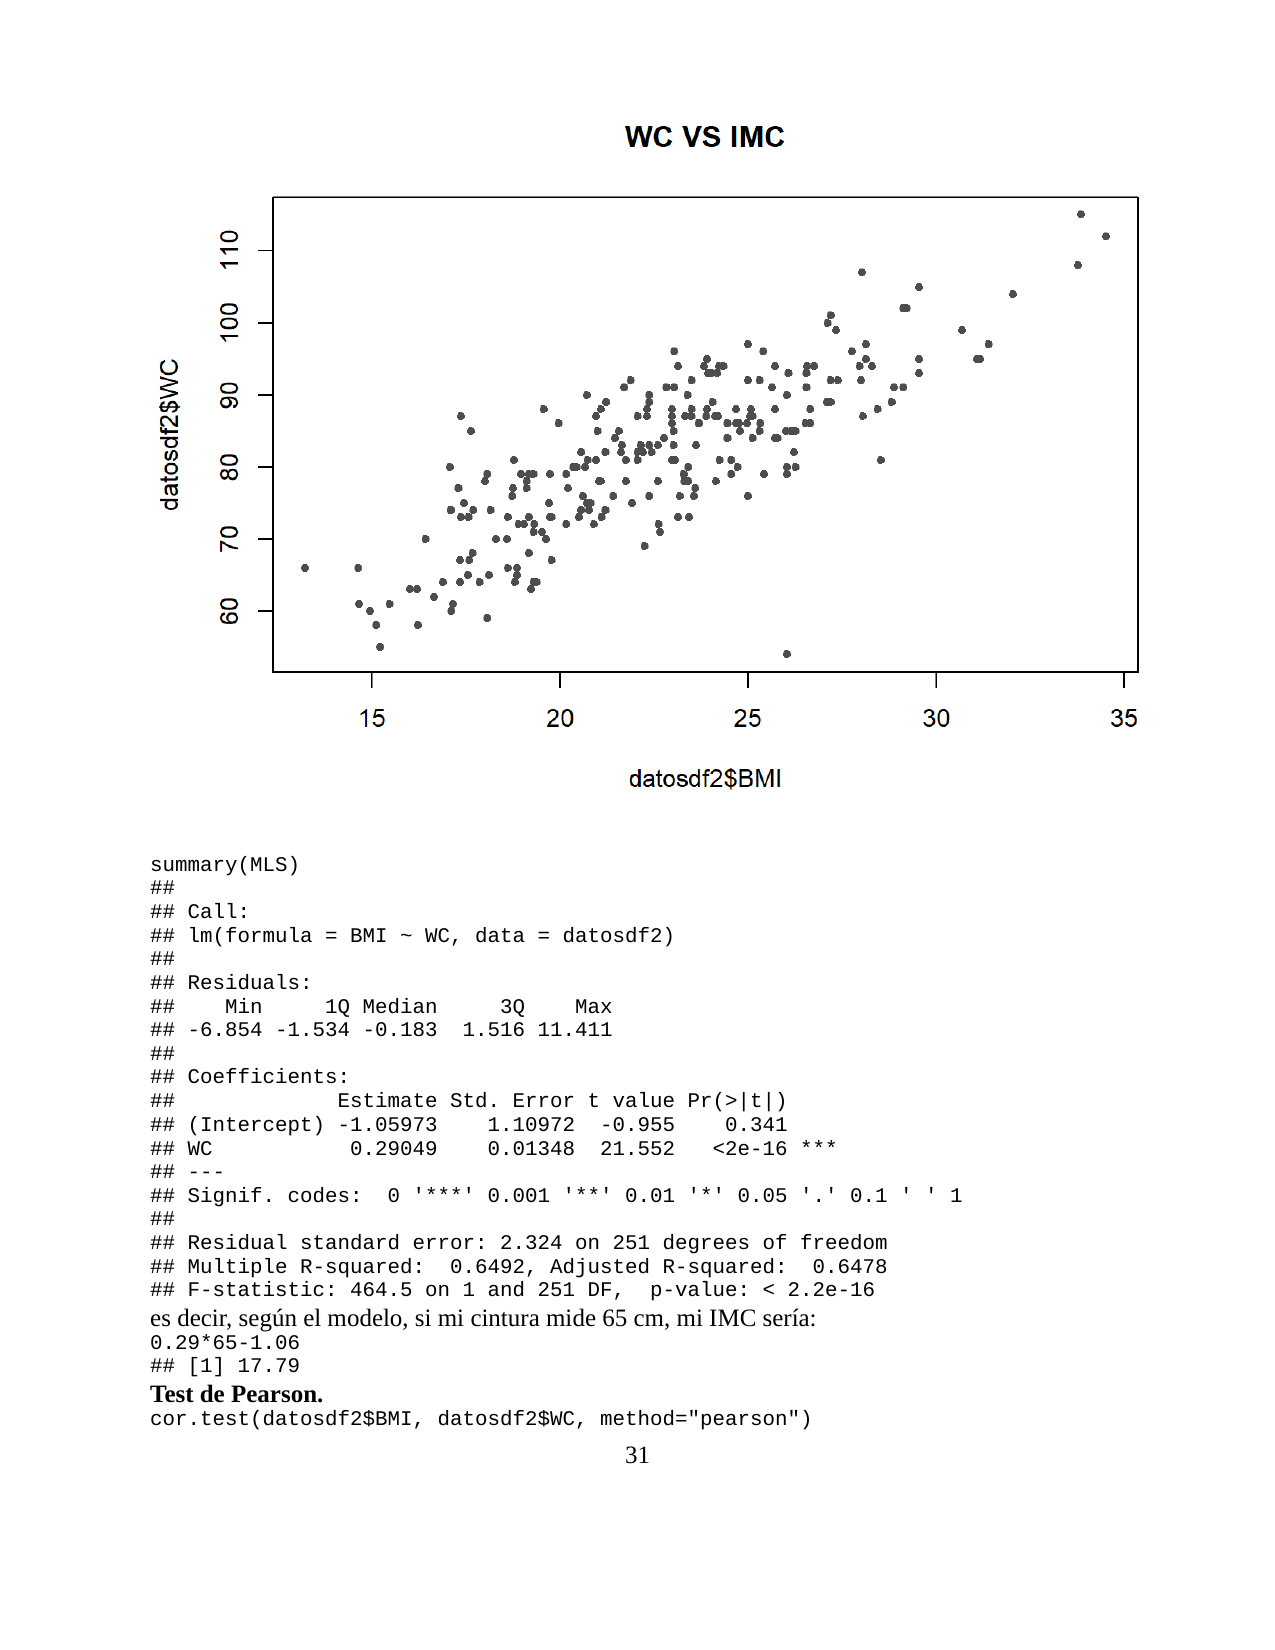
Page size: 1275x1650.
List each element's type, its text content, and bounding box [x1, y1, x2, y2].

text ## -6.854 -1.534 -0.183 1.516 11.411 [150, 1019, 1125, 1043]
text ## [150, 948, 1125, 972]
text ## Coefficients: [150, 1067, 1125, 1090]
text ## Signif. codes: 0 '***' 0.001 '**' 0.01 '*' 0.05 '.' 0.1 ' ' 1 [150, 1185, 1125, 1208]
text ## [150, 1043, 1125, 1067]
text ## Min 1Q Median 3Q Max [150, 996, 1125, 1019]
text ## [150, 1208, 1125, 1232]
text summary(MLS) [150, 854, 1125, 877]
text ## Multiple R-squared: 0.6492, Adjusted R-squared: 0.6478 [150, 1256, 1125, 1279]
text Test de Pearson. [150, 1379, 1125, 1408]
text es decir, según el modelo, si mi cintura mide 65 cm, mi IMC sería: [150, 1303, 1125, 1332]
text ## F-statistic: 464.5 on 1 and 251 DF, p-value: < 2.2e-16 [150, 1279, 1125, 1303]
text ## Residual standard error: 2.324 on 251 degrees of freedom [150, 1232, 1125, 1256]
text ## [1] 17.79 [150, 1355, 1125, 1379]
text ## lm(formula = BMI ~ WC, data = datosdf2) [150, 925, 1125, 948]
text ## Estimate Std. Error t value Pr(>|t|) [150, 1090, 1125, 1114]
text ## [150, 877, 1125, 901]
text ## Residuals: [150, 972, 1125, 996]
text cor.test(datosdf2$BMI, datosdf2$WC, method="pearson") [150, 1408, 1125, 1431]
text ## Call: [150, 901, 1125, 925]
text 0.29*65-1.06 [150, 1332, 1125, 1355]
text ## WC 0.29049 0.01348 21.552 <2e-16 *** [150, 1137, 1125, 1161]
text ## --- [150, 1161, 1125, 1185]
text ## (Intercept) -1.05973 1.10972 -0.955 0.341 [150, 1114, 1125, 1137]
